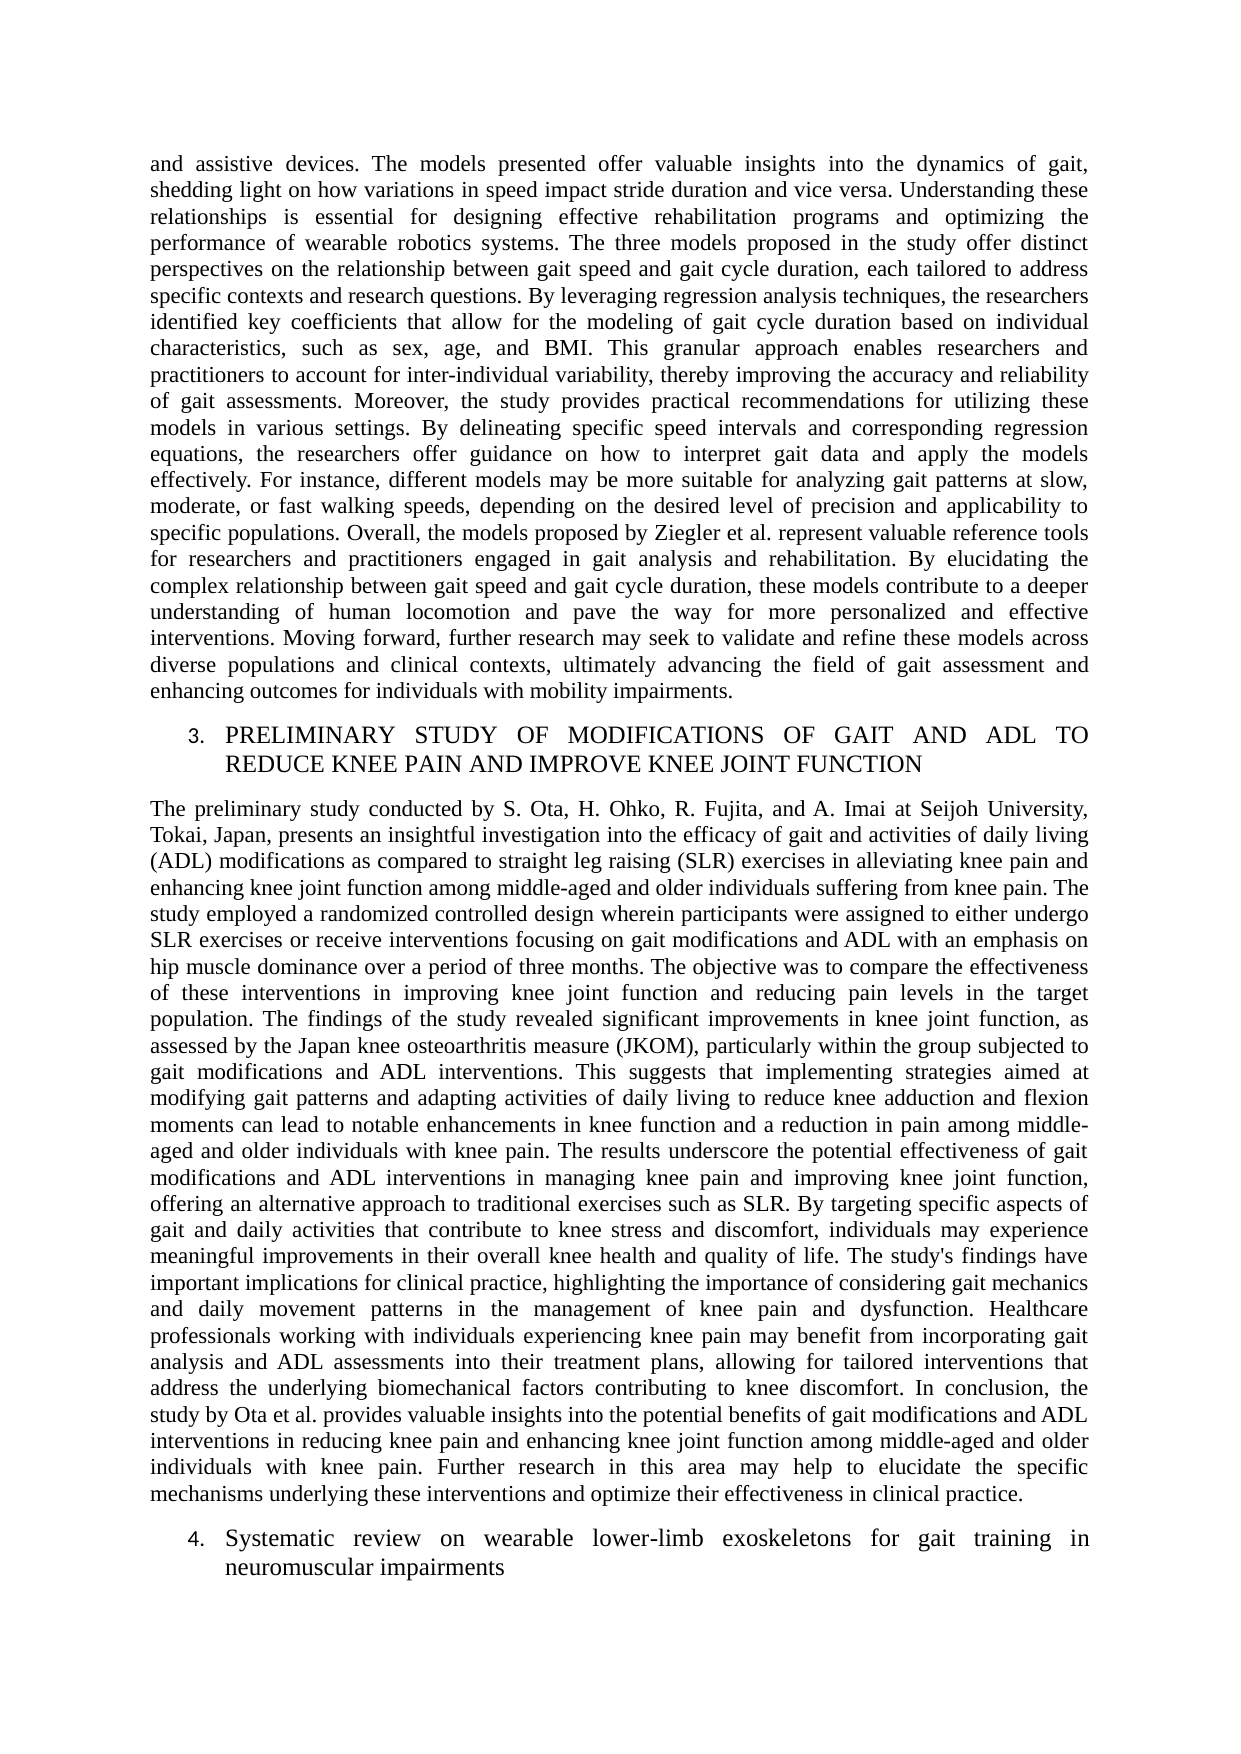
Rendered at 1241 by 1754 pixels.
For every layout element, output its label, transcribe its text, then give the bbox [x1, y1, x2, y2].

list PRELIMINARY STUDY OF MODIFICATIONS OF GAIT AND ADL TO REDUCE KNEE PAIN AND IMPROVE KNEE JOINT FUNCTION [187, 720, 1090, 778]
text The preliminary study conducted by S. Ota, H. Ohko, R. Fujita, and A. Imai at Seijoh University, Tokai, Japan, presents an insightful investigation into the efficacy of gait and activities of daily living (ADL) modifications as compared to straight leg raising (SLR) exercises in alleviating knee pain and enhancing knee joint function among middle-aged and older individuals suffering from knee pain. The study employed a randomized controlled design wherein participants were assigned to either undergo SLR exercises or receive interventions focusing on gait modifications and ADL with an emphasis on hip muscle dominance over a period of three months. The objective was to compare the effectiveness of these interventions in improving knee joint function and reducing pain levels in the target population. The findings of the study revealed significant improvements in knee joint function, as assessed by the Japan knee osteoarthritis measure (JKOM), particularly within the group subjected to gait modifications and ADL interventions. This suggests that implementing strategies aimed at modifying gait patterns and adapting activities of daily living to reduce knee adduction and flexion moments can lead to notable enhancements in knee function and a reduction in pain among middle-aged and older individuals with knee pain. The results underscore the potential effectiveness of gait modifications and ADL interventions in managing knee pain and improving knee joint function, offering an alternative approach to traditional exercises such as SLR. By targeting specific aspects of gait and daily activities that contribute to knee stress and discomfort, individuals may experience meaningful improvements in their overall knee health and quality of life. The study's findings have important implications for clinical practice, highlighting the importance of considering gait mechanics and daily movement patterns in the management of knee pain and dysfunction. Healthcare professionals working with individuals experiencing knee pain may benefit from incorporating gait analysis and ADL assessments into their treatment plans, allowing for tailored interventions that address the underlying biomechanical factors contributing to knee discomfort. In conclusion, the study by Ota et al. provides valuable insights into the potential benefits of gait modifications and ADL interventions in reducing knee pain and enhancing knee joint function among middle-aged and older individuals with knee pain. Further research in this area may help to elucidate the specific mechanisms underlying these interventions and optimize their effectiveness in clinical practice. [150, 794, 1090, 1506]
list Systematic review on wearable lower‑limb exoskeletons for gait training in neuromuscular impairments [187, 1523, 1090, 1581]
text and assistive devices. The models presented offer valuable insights into the dynamics of gait, shedding light on how variations in speed impact stride duration and vice versa. Understanding these relationships is essential for designing effective rehabilitation programs and optimizing the performance of wearable robotics systems. The three models proposed in the study offer distinct perspectives on the relationship between gait speed and gait cycle duration, each tailored to address specific contexts and research questions. By leveraging regression analysis techniques, the researchers identified key coefficients that allow for the modeling of gait cycle duration based on individual characteristics, such as sex, age, and BMI. This granular approach enables researchers and practitioners to account for inter-individual variability, thereby improving the accuracy and reliability of gait assessments. Moreover, the study provides practical recommendations for utilizing these models in various settings. By delineating specific speed intervals and corresponding regression equations, the researchers offer guidance on how to interpret gait data and apply the models effectively. For instance, different models may be more suitable for analyzing gait patterns at slow, moderate, or fast walking speeds, depending on the desired level of precision and applicability to specific populations. Overall, the models proposed by Ziegler et al. represent valuable reference tools for researchers and practitioners engaged in gait analysis and rehabilitation. By elucidating the complex relationship between gait speed and gait cycle duration, these models contribute to a deeper understanding of human locomotion and pave the way for more personalized and effective interventions. Moving forward, further research may seek to validate and refine these models across diverse populations and clinical contexts, ultimately advancing the field of gait assessment and enhancing outcomes for individuals with mobility impairments. [150, 150, 1090, 703]
